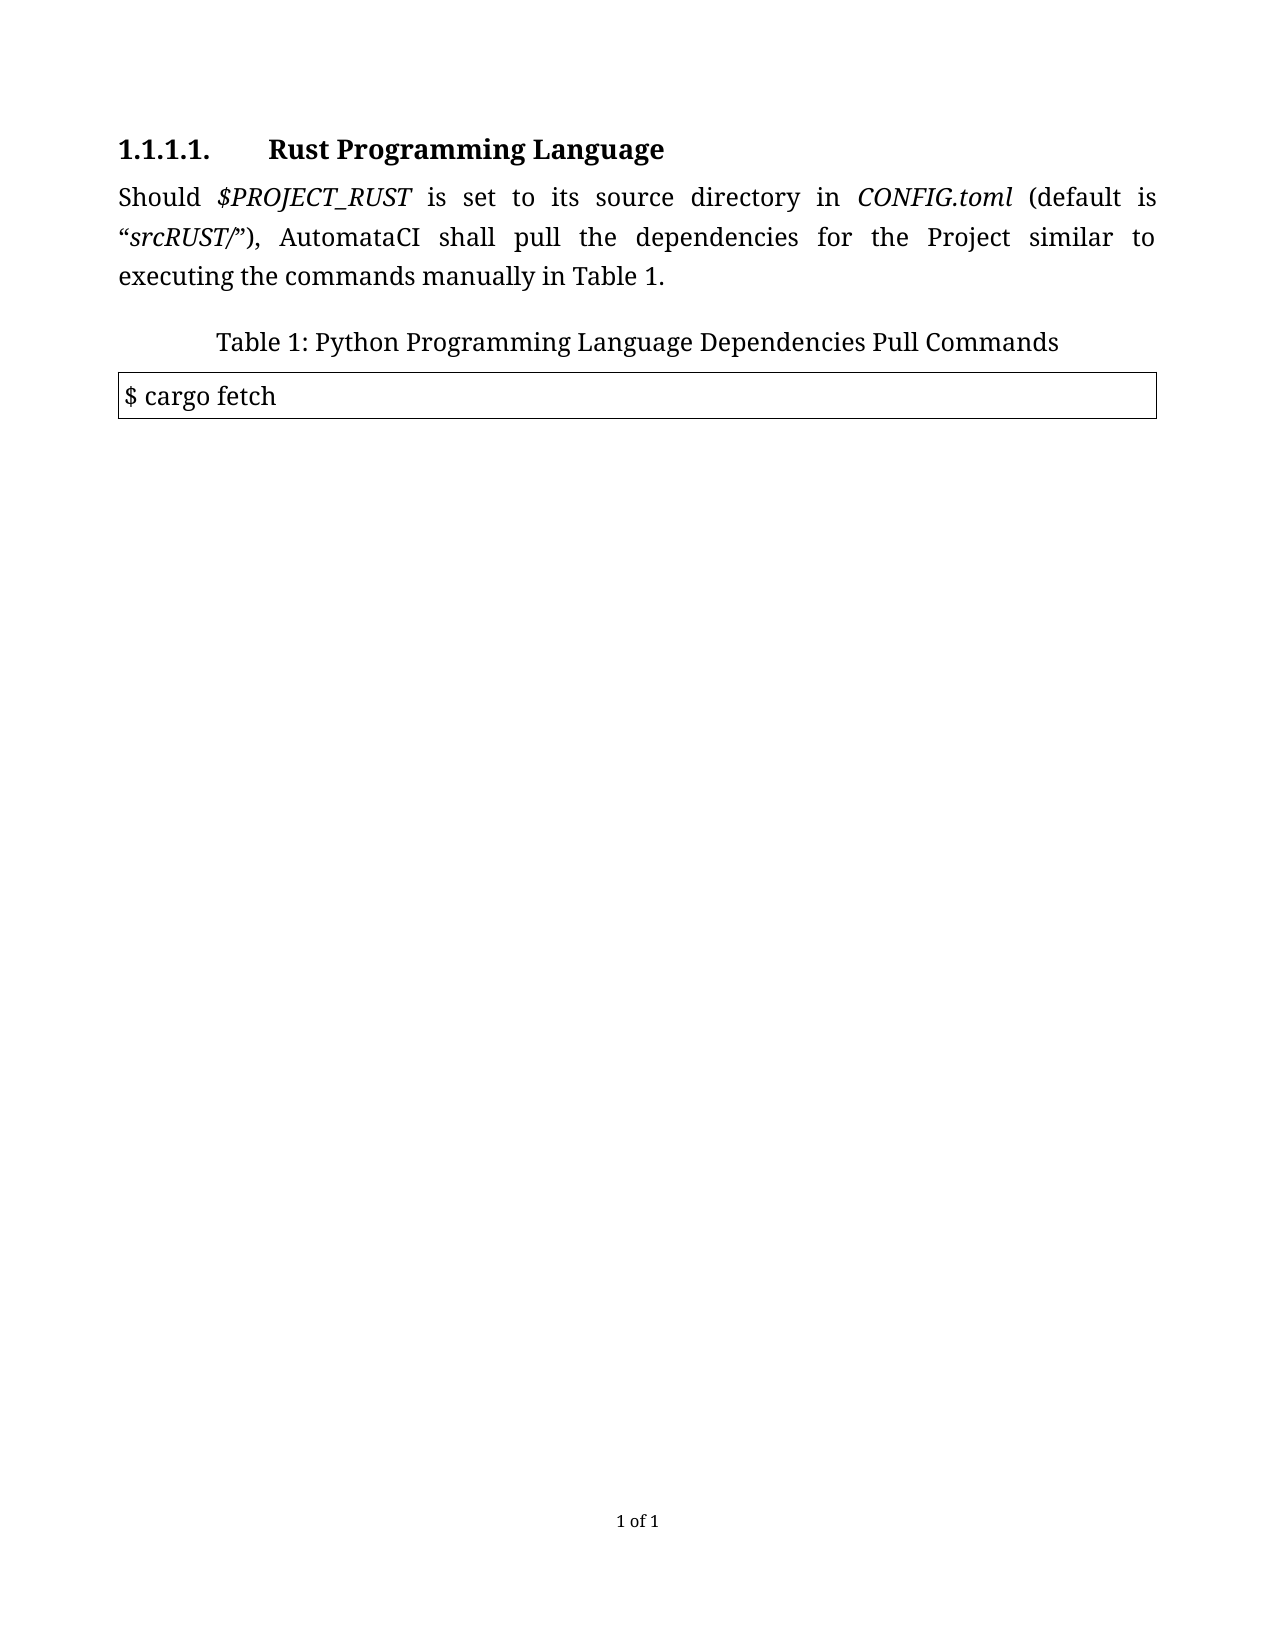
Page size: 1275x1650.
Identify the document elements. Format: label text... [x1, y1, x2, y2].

text Should $PROJECT_RUST is set to its source directory in CONFIG.toml (default is “srcRUST/”), AutomataCI shall pull the dependencies for the Project similar to executing the commands manually in Table 1. [118, 180, 1157, 292]
table_header $ cargo fetch [119, 373, 1156, 418]
text Table 1: Python Programming Language Dependencies Pull Commands [118, 325, 1157, 359]
subtitle Rust Programming Language [118, 131, 1157, 167]
